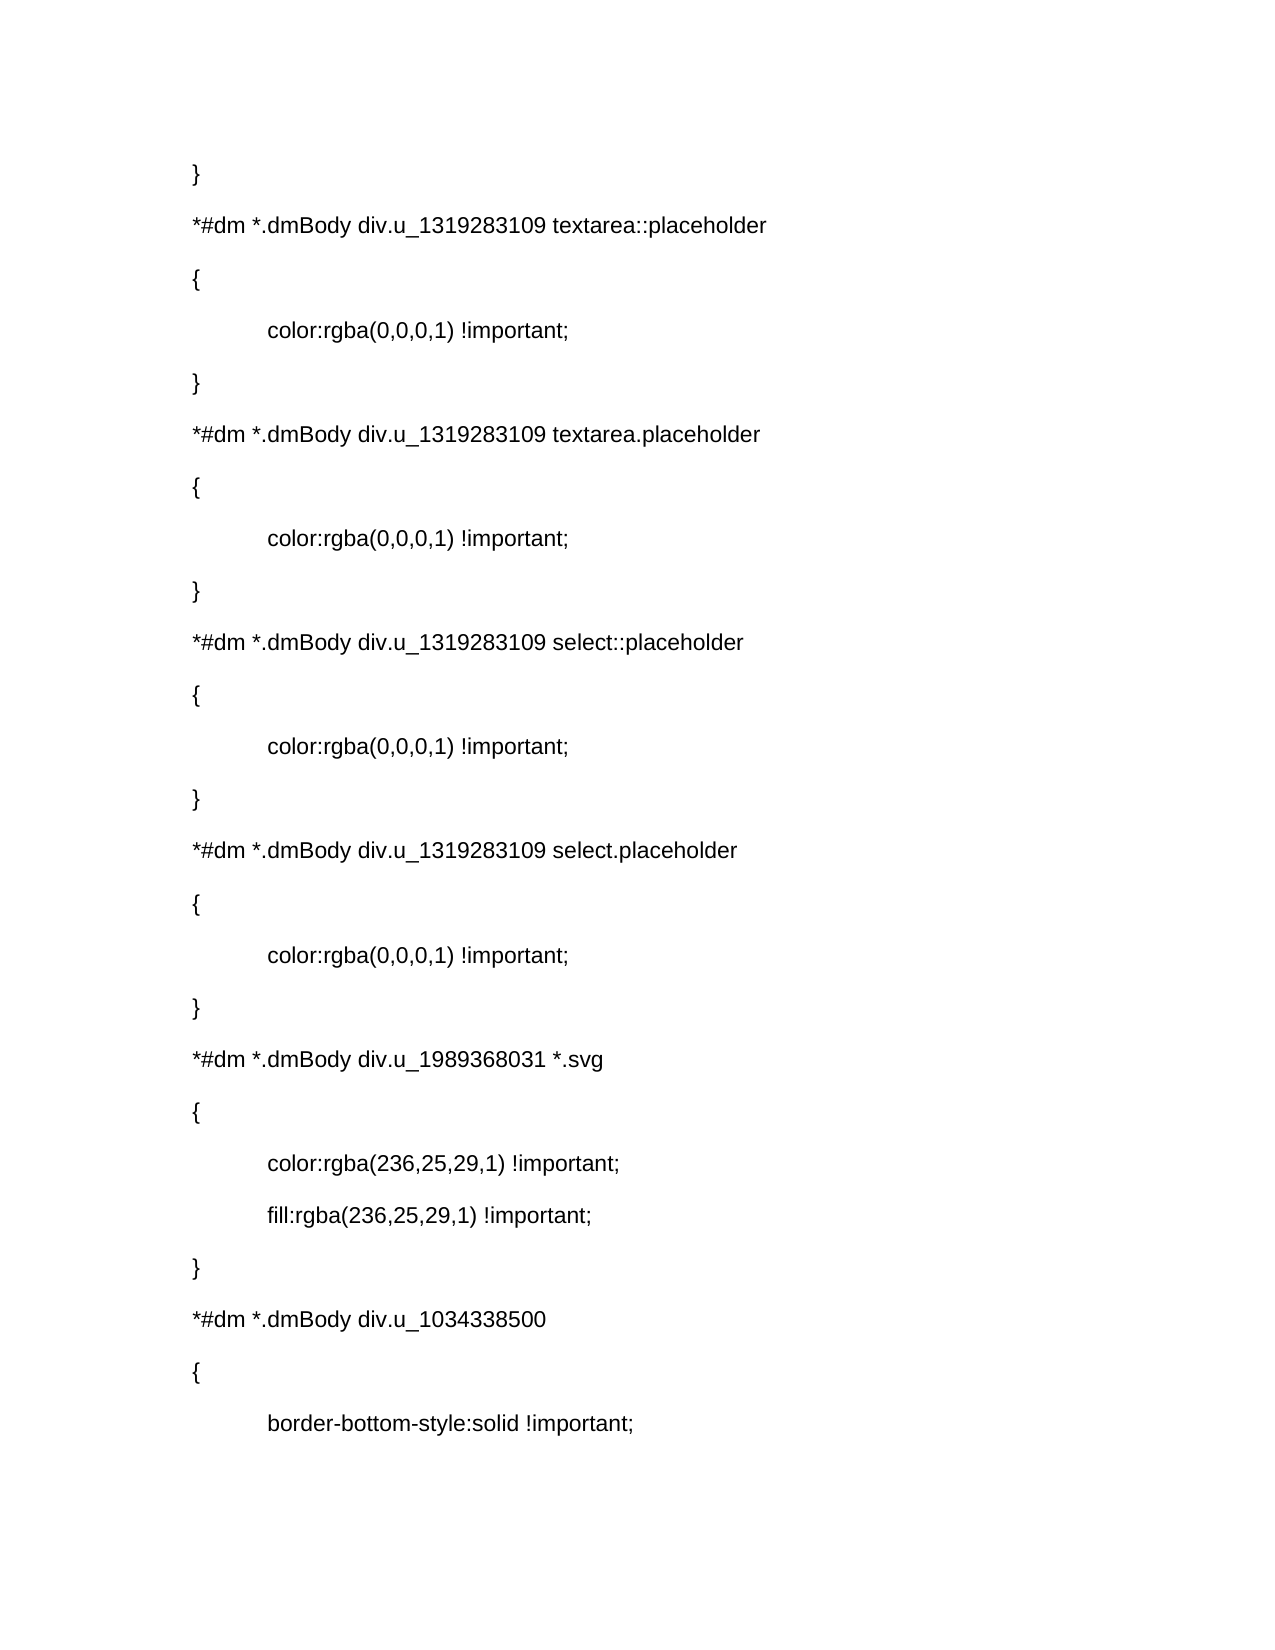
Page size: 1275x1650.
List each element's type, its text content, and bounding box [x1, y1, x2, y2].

table_cell border-bottom-style:solid !important; [182, 1400, 1125, 1452]
table_cell [150, 1296, 182, 1348]
table_cell [150, 1035, 182, 1087]
table_cell } [182, 1244, 1125, 1296]
table_cell color:rgba(0,0,0,1) !important; [182, 515, 1125, 567]
table_cell *#dm *.dmBody div.u_1989368031 *.svg [182, 1035, 1125, 1087]
table_cell } [182, 983, 1125, 1035]
table_cell *#dm *.dmBody div.u_1319283109 select::placeholder [182, 619, 1125, 671]
table_cell [150, 1088, 182, 1139]
table_cell [150, 358, 182, 410]
table_cell [150, 983, 182, 1035]
table_cell [150, 619, 182, 671]
table_cell { [182, 463, 1125, 514]
table_cell color:rgba(0,0,0,1) !important; [182, 306, 1125, 358]
table_cell *#dm *.dmBody div.u_1034338500 [182, 1296, 1125, 1348]
table_cell [150, 1348, 182, 1400]
table_cell [150, 1140, 182, 1192]
table_cell [150, 306, 182, 358]
table_cell [150, 254, 182, 306]
table_cell [150, 150, 182, 202]
table_cell [150, 463, 182, 514]
table_cell [150, 1400, 182, 1452]
table_cell *#dm *.dmBody div.u_1319283109 textarea.placeholder [182, 410, 1125, 462]
table_cell { [182, 879, 1125, 931]
table_cell [150, 1244, 182, 1296]
table_cell [150, 515, 182, 567]
table_cell color:rgba(236,25,29,1) !important; [182, 1140, 1125, 1192]
table_cell [150, 723, 182, 775]
table_cell } [182, 775, 1125, 827]
table_cell color:rgba(0,0,0,1) !important; [182, 723, 1125, 775]
table_cell [150, 775, 182, 827]
table_cell { [182, 1348, 1125, 1400]
table_cell *#dm *.dmBody div.u_1319283109 select.placeholder [182, 827, 1125, 879]
table_cell [150, 879, 182, 931]
table_cell } [182, 150, 1125, 202]
table_cell [150, 567, 182, 619]
table_cell [150, 671, 182, 723]
table_cell [150, 202, 182, 254]
table_cell [150, 931, 182, 983]
table_cell { [182, 1088, 1125, 1139]
table_cell color:rgba(0,0,0,1) !important; [182, 931, 1125, 983]
table_cell [150, 1192, 182, 1244]
table_cell [150, 827, 182, 879]
table_cell { [182, 254, 1125, 306]
table_cell *#dm *.dmBody div.u_1319283109 textarea::placeholder [182, 202, 1125, 254]
table_cell [150, 410, 182, 462]
table_cell fill:rgba(236,25,29,1) !important; [182, 1192, 1125, 1244]
table_cell { [182, 671, 1125, 723]
table_cell } [182, 567, 1125, 619]
table_cell } [182, 358, 1125, 410]
